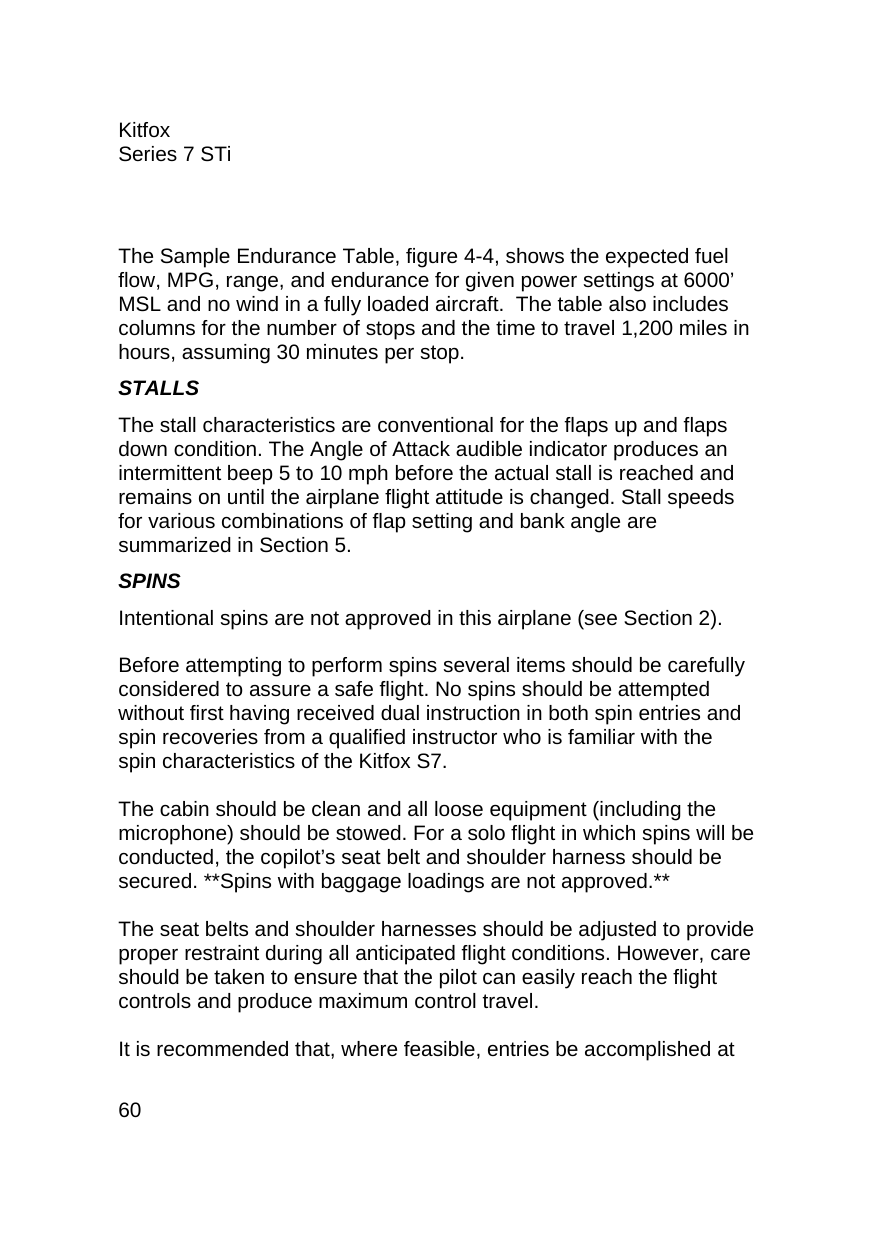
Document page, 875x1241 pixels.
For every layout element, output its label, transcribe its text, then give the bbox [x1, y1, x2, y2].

text It is recommended that, where feasible, entries be accomplished at [118, 1037, 756, 1061]
subtitle SPINS [118, 569, 756, 593]
text The seat belts and shoulder harnesses should be adjusted to provide proper restraint during all anticipated flight conditions. However, care should be taken to ensure that the pilot can easily reach the flight controls and produce maximum control travel. [118, 917, 756, 1013]
subtitle STALLS [118, 376, 756, 400]
text The stall characteristics are conventional for the flaps up and flaps down condition. The Angle of Attack audible indicator produces an intermittent beep 5 to 10 mph before the actual stall is reached and remains on until the airplane flight attitude is changed. Stall speeds for various combinations of flap setting and bank angle are summarized in Section 5. [118, 413, 756, 556]
text The Sample Endurance Table, figure 4-4, shows the expected fuel flow, MPG, range, and endurance for given power settings at 6000’ MSL and no wind in a fully loaded aircraft. The table also includes columns for the number of stops and the time to travel 1,200 miles in hours, assuming 30 minutes per stop. [118, 244, 756, 364]
text The cabin should be clean and all loose equipment (including the microphone) should be stowed. For a solo flight in which spins will be conducted, the copilot’s seat belt and shoulder harness should be secured. **Spins with baggage loadings are not approved.** [118, 797, 756, 893]
text Intentional spins are not approved in this airplane (see Section 2). [118, 605, 756, 629]
text Before attempting to perform spins several items should be carefully considered to assure a safe flight. No spins should be attempted without first having received dual instruction in both spin entries and spin recoveries from a qualified instructor who is familiar with the spin characteristics of the Kitfox S7. [118, 653, 756, 773]
